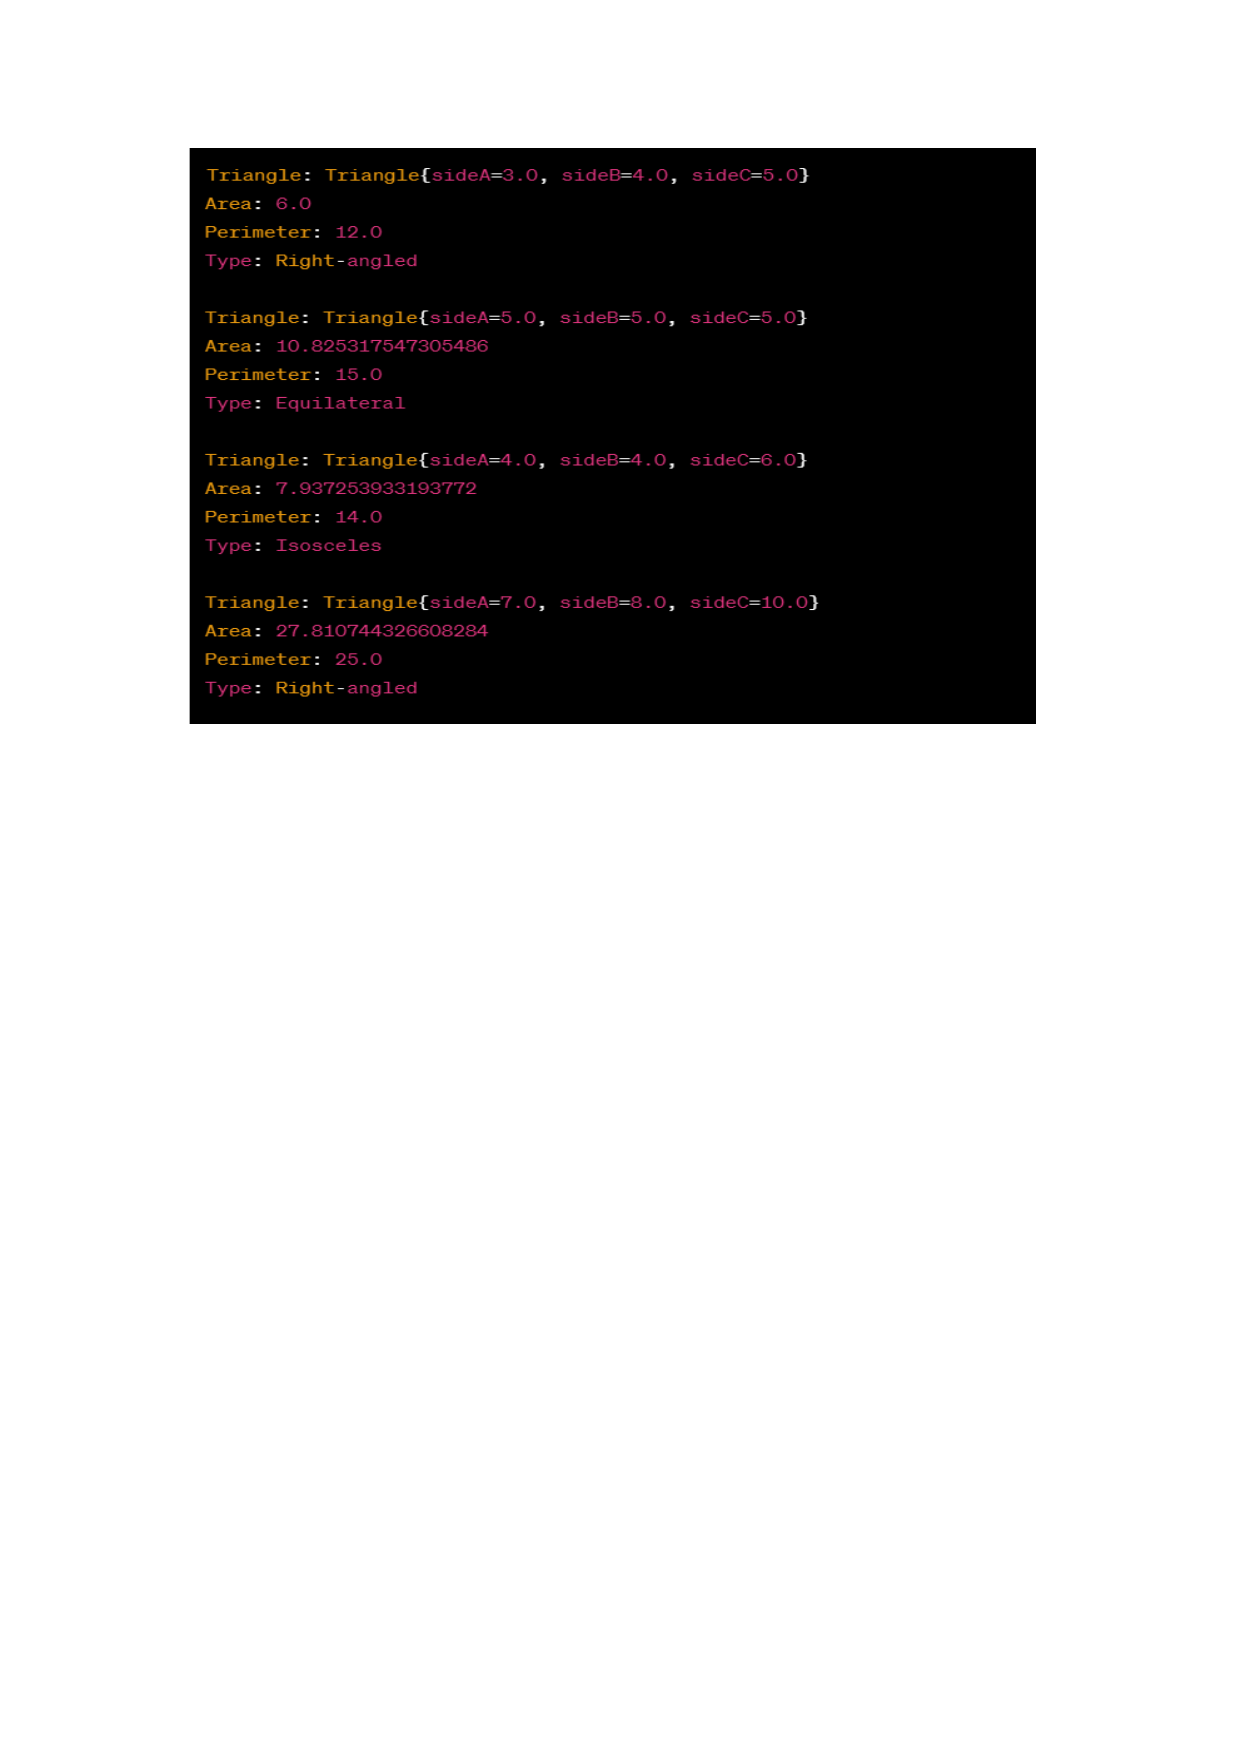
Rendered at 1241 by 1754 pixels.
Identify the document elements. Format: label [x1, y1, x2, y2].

picture [189, 148, 1036, 724]
